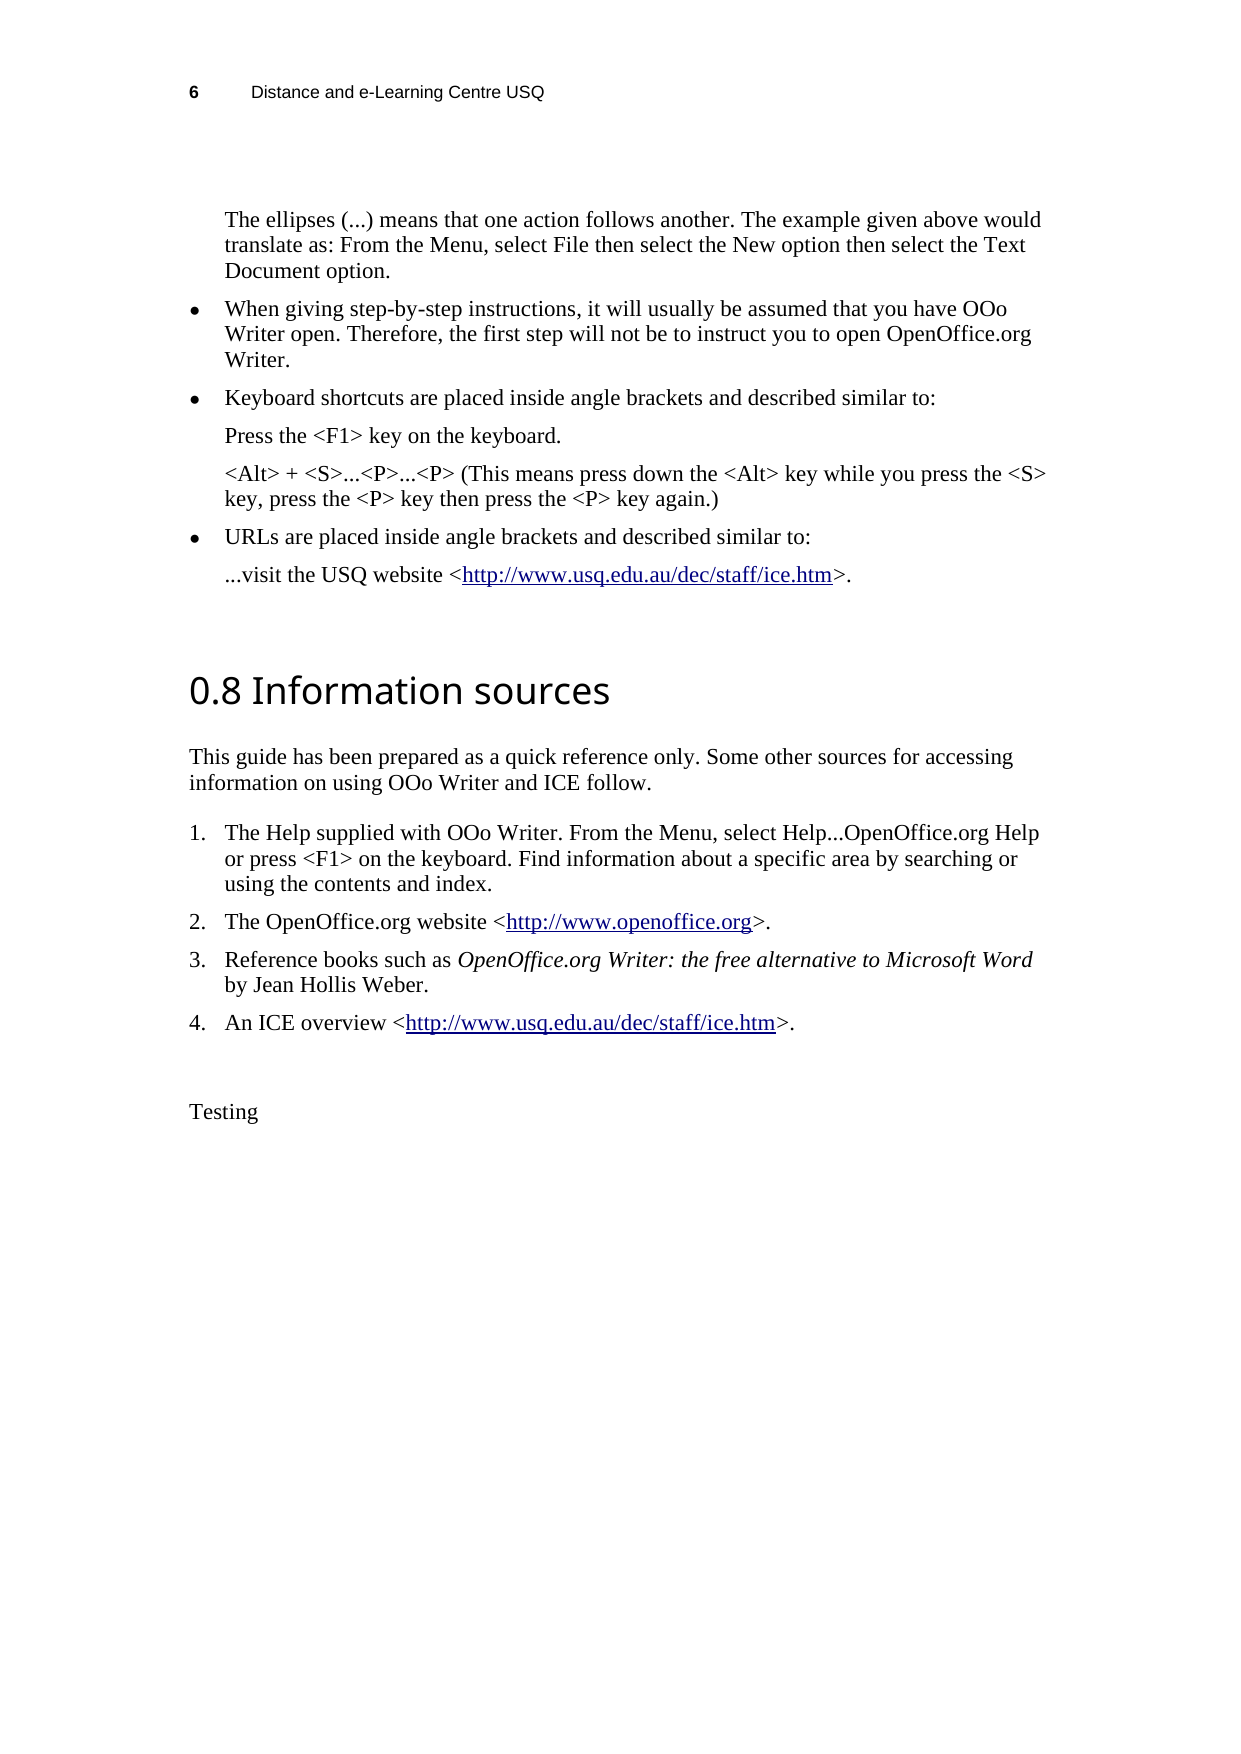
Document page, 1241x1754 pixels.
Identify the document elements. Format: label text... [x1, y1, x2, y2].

list The Help supplied with OOo Writer. From the Menu, select Help...OpenOffice.org Help or press <F1> on the keyboard. Find information about a specific area by searching or using the contents and index. [189, 820, 1051, 897]
text Testing [189, 1098, 1051, 1124]
list Reference books such as OpenOffice.org Writer: the free alternative to Microsoft Word by Jean Hollis Weber. [189, 947, 1051, 998]
text Press the <F1> key on the keyboard. [224, 423, 1051, 448]
list Keyboard shortcuts are placed inside angle brackets and described similar to: [189, 385, 1051, 410]
list The OpenOffice.org website <http://www.openoffice.org>. [189, 909, 1051, 934]
subtitle Information sources [189, 664, 1051, 715]
text <Alt> + <S>...<P>...<P> (This means press down the <Alt> key while you press the <S> key, press the <P> key then press the <P> key again.) [224, 461, 1051, 512]
text The ellipses (...) means that one action follows another. The example given above would translate as: From the Menu, select File then select the New option then select the Text Document option. [224, 207, 1051, 283]
list When giving step-by-step instructions, it will usually be assumed that you have OOo Writer open. Therefore, the first step will not be to instruct you to open OpenOffice.org Writer. [189, 296, 1051, 372]
text This guide has been prepared as a quick reference only. Some other sources for accessing information on using OOo Writer and ICE follow. [189, 744, 1051, 795]
text ...visit the USQ website <http://www.usq.edu.au/dec/staff/ice.htm>. [224, 562, 1051, 587]
list URLs are placed inside angle brackets and described similar to: [189, 524, 1051, 549]
list An ICE overview <http://www.usq.edu.au/dec/staff/ice.htm>. [189, 1010, 1051, 1036]
